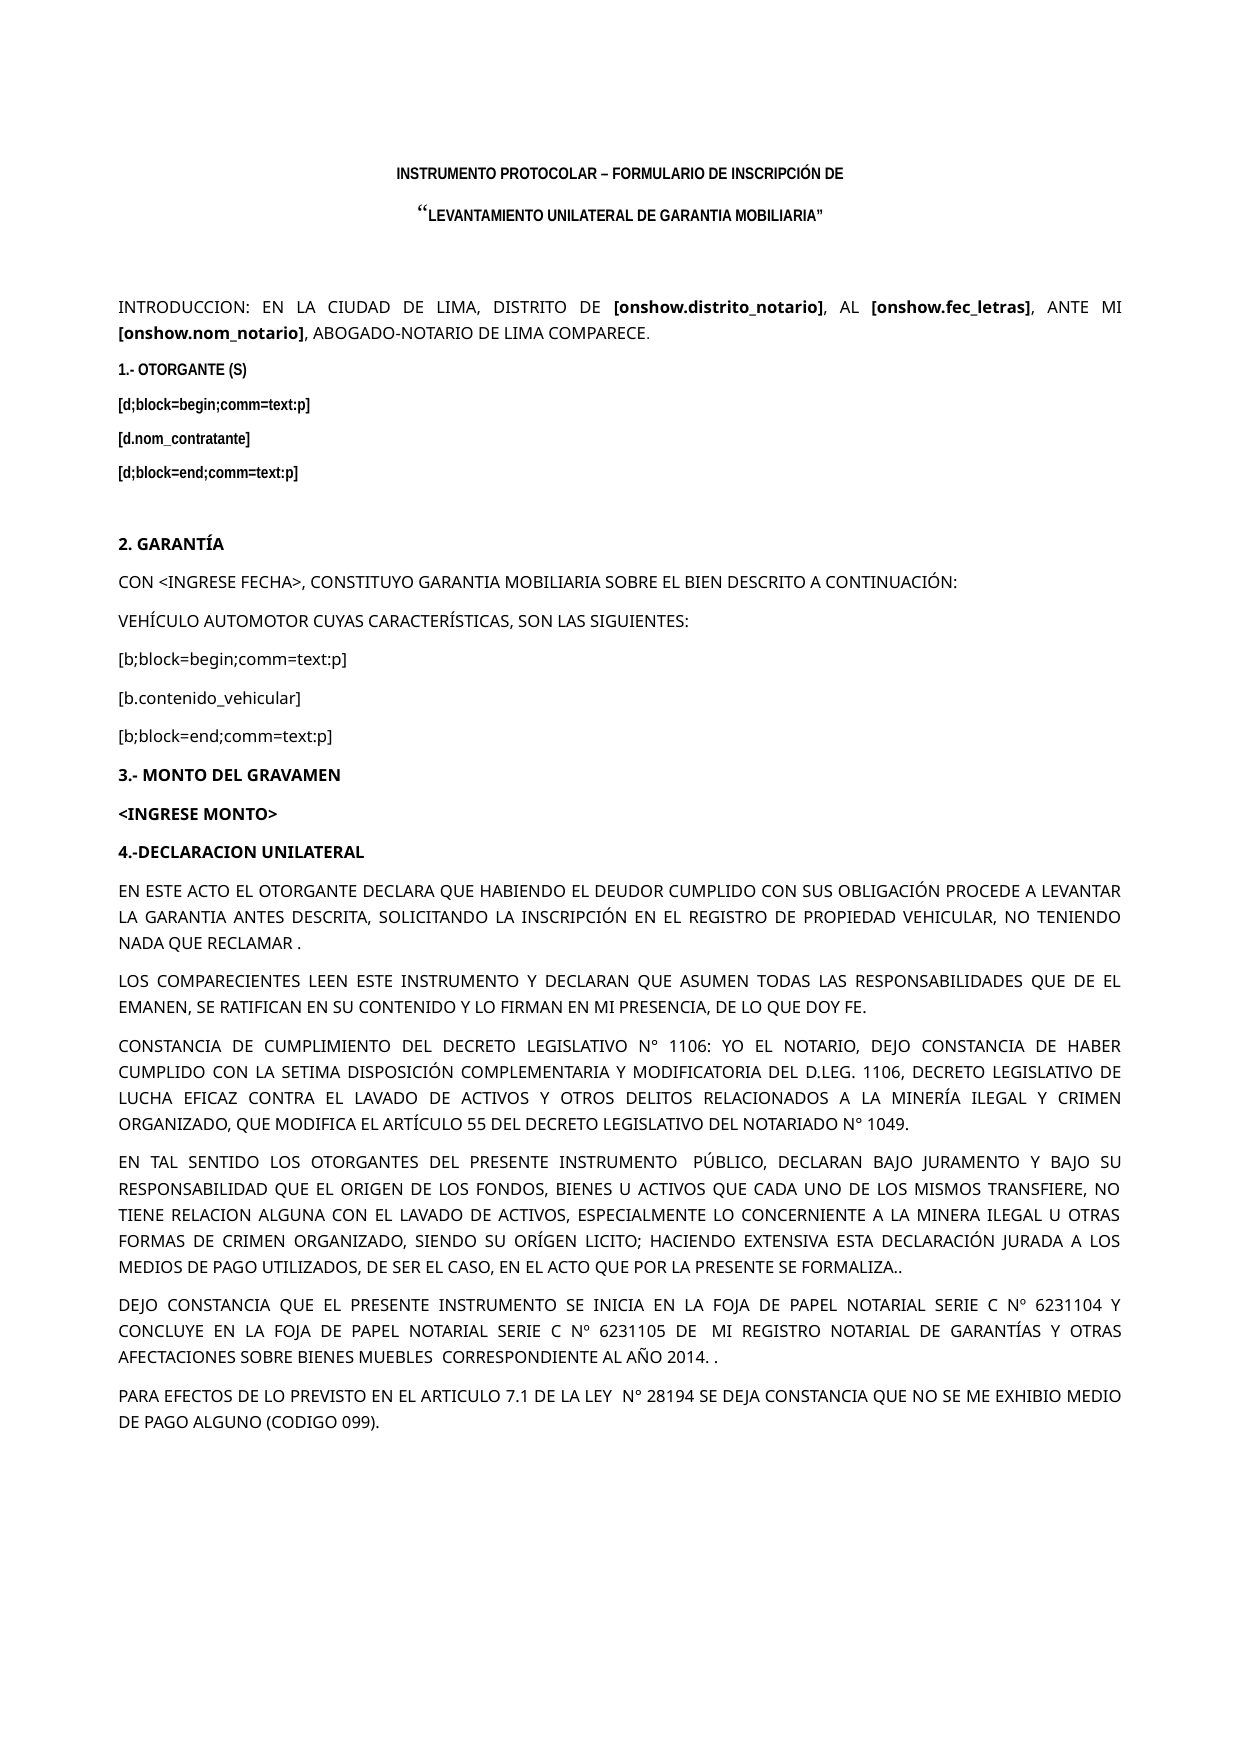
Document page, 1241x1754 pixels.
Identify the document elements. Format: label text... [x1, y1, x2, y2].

text “LEVANTAMIENTO UNILATERAL DE GARANTIA MOBILIARIA” [118, 198, 1122, 227]
text LOS COMPARECIENTES LEEN ESTE INSTRUMENTO Y DECLARAN QUE ASUMEN TODAS LAS RESPONSABILIDADES QUE DE EL EMANEN, SE RATIFICAN EN SU CONTENIDO Y LO FIRMAN EN MI PRESENCIA, DE LO QUE DOY FE. [118, 970, 1122, 1018]
text CON <INGRESE FECHA>, CONSTITUYO GARANTIA MOBILIARIA SOBRE EL BIEN DESCRITO A CONTINUACIÓN: [118, 571, 1122, 593]
text [d;block=end;comm=text:p] [118, 463, 1122, 482]
text INTRODUCCION: EN LA CIUDAD DE LIMA, DISTRITO DE [onshow.distrito_notario], AL [onshow.fec_letras], ANTE MI [onshow.nom_notario], ABOGADO-NOTARIO DE LIMA COMPARECE. [118, 295, 1122, 344]
text [b;block=end;comm=text:p] [118, 725, 1122, 748]
text 3.- MONTO DEL GRAVAMEN [118, 763, 1122, 786]
text 2. GARANTÍA [118, 532, 1122, 555]
text <INGRESE MONTO> [118, 802, 1122, 825]
text EN TAL SENTIDO LOS OTORGANTES DEL PRESENTE INSTRUMENTO PÚBLICO, DECLARAN BAJO JURAMENTO Y BAJO SU RESPONSABILIDAD QUE EL ORIGEN DE LOS FONDOS, BIENES U ACTIVOS QUE CADA UNO DE LOS MISMOS TRANSFIERE, NO TIENE RELACION ALGUNA CON EL LAVADO DE ACTIVOS, ESPECIALMENTE LO CONCERNIENTE A LA MINERA ILEGAL U OTRAS FORMAS DE CRIMEN ORGANIZADO, SIENDO SU ORÍGEN LICITO; HACIENDO EXTENSIVA ESTA DECLARACIÓN JURADA A LOS MEDIOS DE PAGO UTILIZADOS, DE SER EL CASO, EN EL ACTO QUE POR LA PRESENTE SE FORMALIZA.. [118, 1151, 1122, 1278]
text VEHÍCULO AUTOMOTOR CUYAS CARACTERÍSTICAS, SON LAS SIGUIENTES: [118, 609, 1122, 632]
text [b;block=begin;comm=text:p] [118, 648, 1122, 671]
text [b.contenido_vehicular] [118, 686, 1122, 709]
text EN ESTE ACTO EL OTORGANTE DECLARA QUE HABIENDO EL DEUDOR CUMPLIDO CON SUS OBLIGACIÓN PROCEDE A LEVANTAR LA GARANTIA ANTES DESCRITA, SOLICITANDO LA INSCRIPCIÓN EN EL REGISTRO DE PROPIEDAD VEHICULAR, NO TENIENDO NADA QUE RECLAMAR . [118, 879, 1122, 954]
text 1.- OTORGANTE (S) [118, 360, 1122, 379]
text PARA EFECTOS DE LO PREVISTO EN EL ARTICULO 7.1 DE LA LEY N° 28194 SE DEJA CONSTANCIA QUE NO SE ME EXHIBIO MEDIO DE PAGO ALGUNO (CODIGO 099). [118, 1384, 1122, 1433]
text INSTRUMENTO PROTOCOLAR – FORMULARIO DE INSCRIPCIÓN DE [118, 164, 1122, 183]
text 4.-DECLARACION UNILATERAL [118, 841, 1122, 863]
text DEJO CONSTANCIA QUE EL PRESENTE INSTRUMENTO SE INICIA EN LA FOJA DE PAPEL NOTARIAL SERIE C Nº 6231104 Y CONCLUYE EN LA FOJA DE PAPEL NOTARIAL SERIE C Nº 6231105 DE MI REGISTRO NOTARIAL DE GARANTÍAS Y OTRAS AFECTACIONES SOBRE BIENES MUEBLES CORRESPONDIENTE AL AÑO 2014. . [118, 1294, 1122, 1368]
text [d.nom_contratante] [118, 429, 1122, 448]
text CONSTANCIA DE CUMPLIMIENTO DEL DECRETO LEGISLATIVO N° 1106: YO EL NOTARIO, DEJO CONSTANCIA DE HABER CUMPLIDO CON LA SETIMA DISPOSICIÓN COMPLEMENTARIA Y MODIFICATORIA DEL D.LEG. 1106, DECRETO LEGISLATIVO DE LUCHA EFICAZ CONTRA EL LAVADO DE ACTIVOS Y OTROS DELITOS RELACIONADOS A LA MINERÍA ILEGAL Y CRIMEN ORGANIZADO, QUE MODIFICA EL ARTÍCULO 55 DEL DECRETO LEGISLATIVO DEL NOTARIADO N° 1049. [118, 1034, 1122, 1135]
text [d;block=begin;comm=text:p] [118, 394, 1122, 413]
